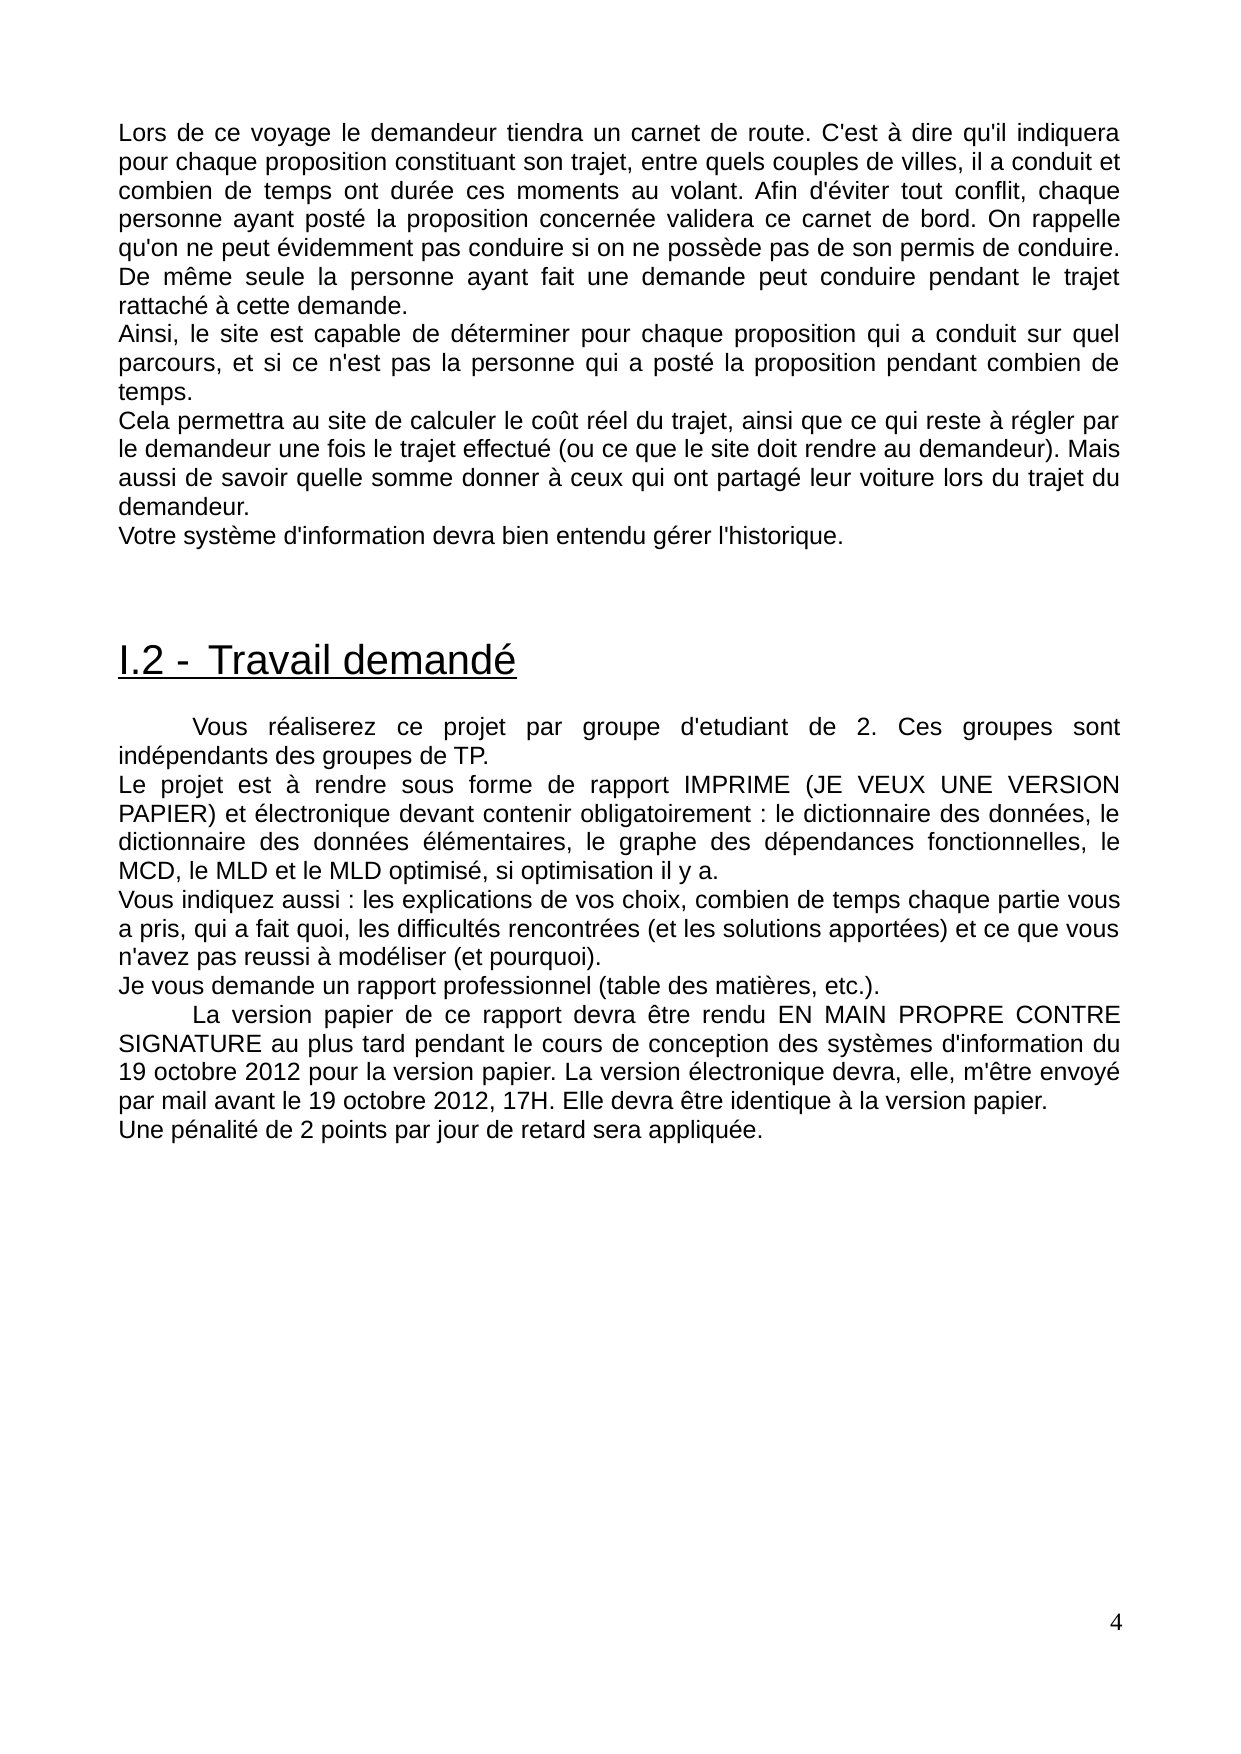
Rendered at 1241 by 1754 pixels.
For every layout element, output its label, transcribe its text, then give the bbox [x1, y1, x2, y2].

text La version papier de ce rapport devra être rendu EN MAIN PROPRE CONTRE SIGNATURE au plus tard pendant le cours de conception des systèmes d'information du 19 octobre 2012 pour la version papier. La version électronique devra, elle, m'être envoyé par mail avant le 19 octobre 2012, 17H. Elle devra être identique à la version papier. [118, 1000, 1122, 1115]
text Le projet est à rendre sous forme de rapport IMPRIME (JE VEUX UNE VERSION PAPIER) et électronique devant contenir obligatoirement : le dictionnaire des données, le dictionnaire des données élémentaires, le graphe des dépendances fonctionnelles, le MCD, le MLD et le MLD optimisé, si optimisation il y a. [118, 770, 1122, 885]
text I.2 - Travail demandé [118, 636, 1122, 683]
text Une pénalité de 2 points par jour de retard sera appliquée. [118, 1115, 1122, 1143]
text Cela permettra au site de calculer le coût réel du trajet, ainsi que ce qui reste à régler par le demandeur une fois le trajet effectué (ou ce que le site doit rendre au demandeur). Mais aussi de savoir quelle somme donner à ceux qui ont partagé leur voiture lors du trajet du demandeur. [118, 406, 1122, 521]
text Ainsi, le site est capable de déterminer pour chaque proposition qui a conduit sur quel parcours, et si ce n'est pas la personne qui a posté la proposition pendant combien de temps. [118, 319, 1122, 406]
text Je vous demande un rapport professionnel (table des matières, etc.). [118, 971, 1122, 1000]
text Vous réaliserez ce projet par groupe d'etudiant de 2. Ces groupes sont indépendants des groupes de TP. [118, 712, 1122, 770]
text Votre système d'information devra bien entendu gérer l'historique. [118, 521, 1122, 549]
text Vous indiquez aussi : les explications de vos choix, combien de temps chaque partie vous a pris, qui a fait quoi, les difficultés rencontrées (et les solutions apportées) et ce que vous n'avez pas reussi à modéliser (et pourquoi). [118, 885, 1122, 971]
text Lors de ce voyage le demandeur tiendra un carnet de route. C'est à dire qu'il indiquera pour chaque proposition constituant son trajet, entre quels couples de villes, il a conduit et combien de temps ont durée ces moments au volant. Afin d'éviter tout conflit, chaque personne ayant posté la proposition concernée validera ce carnet de bord. On rappelle qu'on ne peut évidemment pas conduire si on ne possède pas de son permis de conduire. De même seule la personne ayant fait une demande peut conduire pendant le trajet rattaché à cette demande. [118, 118, 1122, 319]
